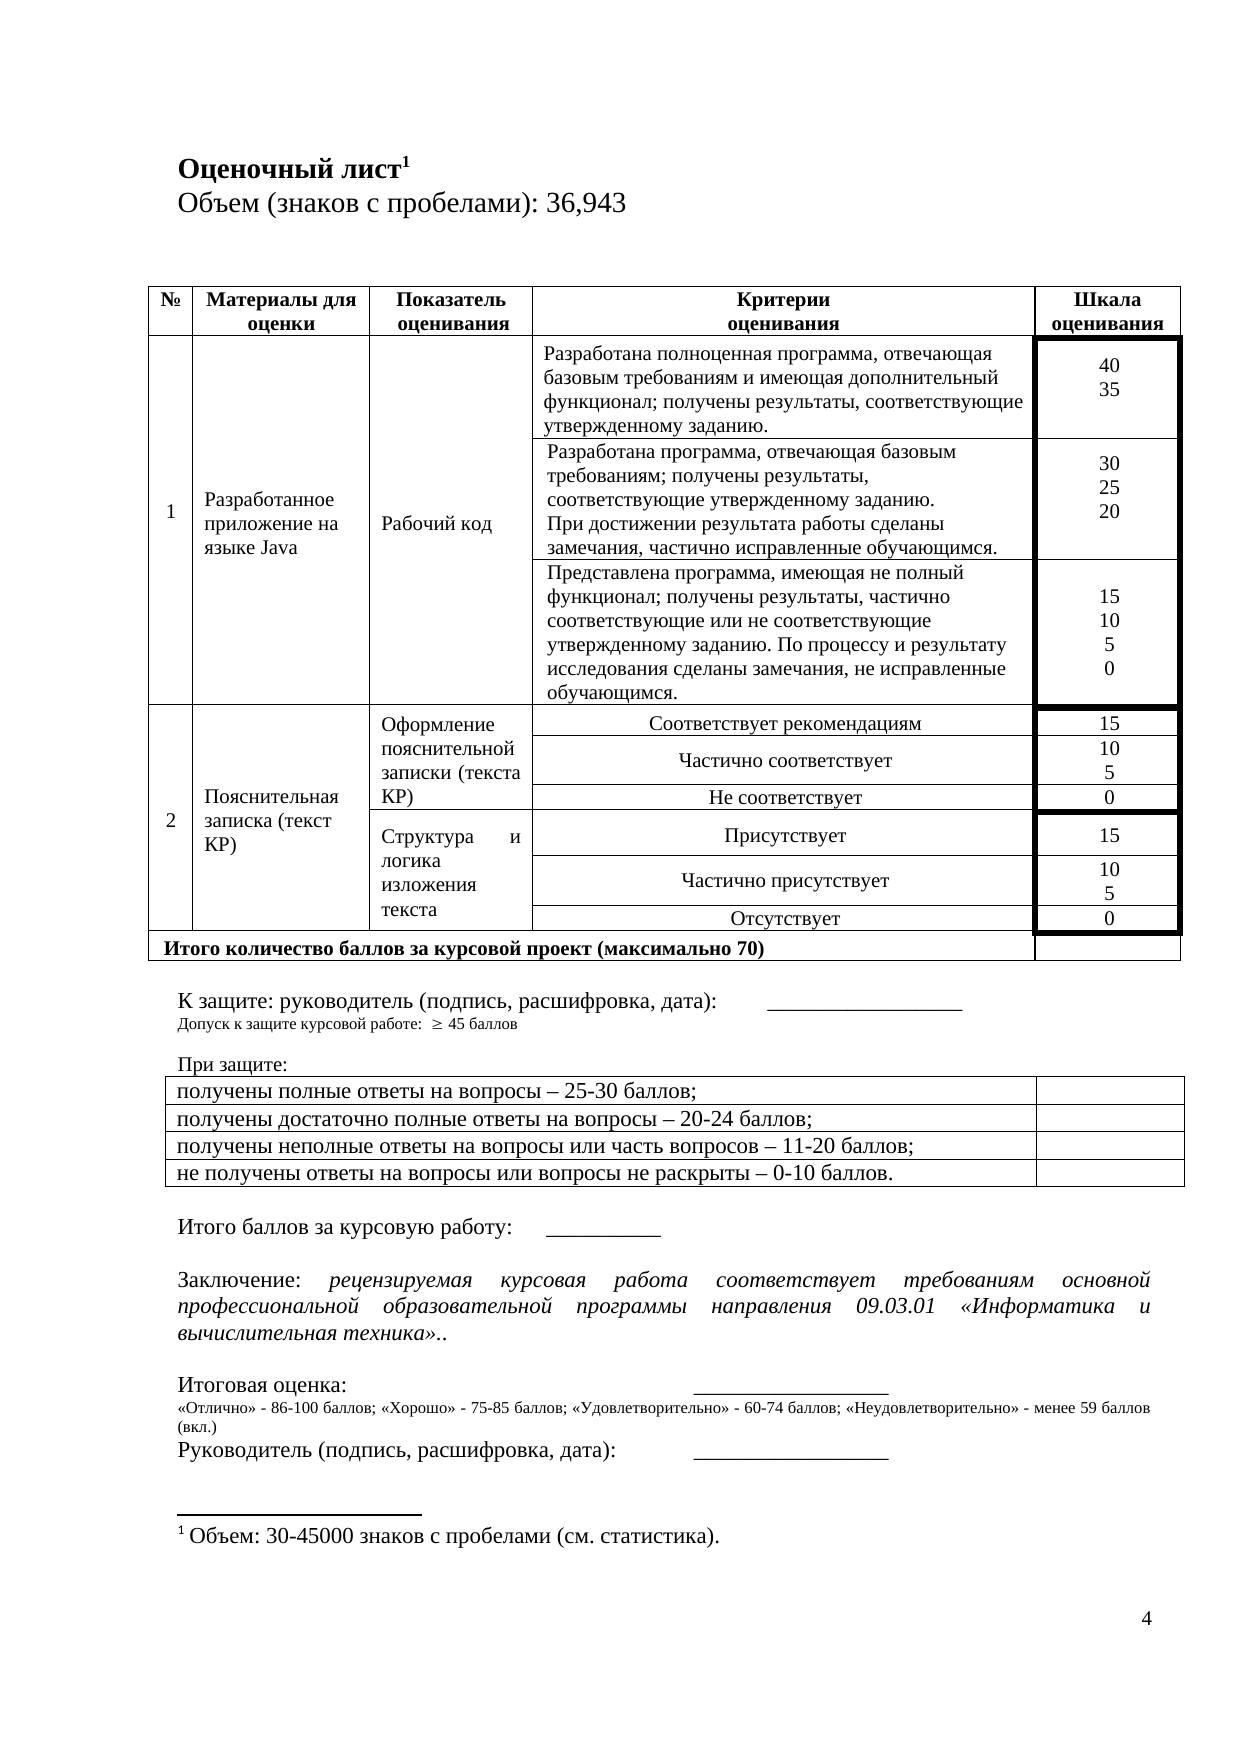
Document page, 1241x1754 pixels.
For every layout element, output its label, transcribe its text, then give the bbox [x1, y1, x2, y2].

table_cell Соответствует рекомендациям [533, 705, 1032, 734]
text Итоговая оценка: _________________ [177, 1371, 1152, 1398]
table_header Показатель оценивания [370, 287, 532, 335]
table_cell Частично присутствует [533, 856, 1032, 904]
table_header Критерии оценивания [533, 287, 1034, 335]
table_header Шкала оценивания [1036, 287, 1180, 335]
table_cell 15 [1038, 711, 1177, 734]
table_header № [149, 287, 192, 335]
table_cell 1 [149, 336, 192, 704]
table_cell Частично соответствует [533, 736, 1032, 784]
table_cell Присутствует [533, 810, 1032, 855]
table_cell получены достаточно полные ответы на вопросы – 20-24 баллов; [166, 1105, 1036, 1131]
table_cell Не соответствует [533, 785, 1032, 809]
table_cell Структура и логика изложения текста [370, 810, 532, 930]
table_cell не получены ответы на вопросы или вопросы не раскрыты – 0-10 баллов. [166, 1160, 1036, 1186]
text Руководитель (подпись, расшифровка, дата): _________________ [177, 1436, 1152, 1462]
table_cell 10 5 [1038, 856, 1177, 904]
table_cell [1037, 1105, 1184, 1131]
table_cell 15 [1038, 815, 1177, 855]
text При защите: [177, 1052, 1152, 1076]
table_cell получены неполные ответы на вопросы или часть вопросов – 11-20 баллов; [166, 1132, 1036, 1158]
table_cell [1037, 1160, 1184, 1186]
table_cell Разработанное приложение на языке Java [193, 336, 369, 704]
text Оценочный лист [177, 152, 1152, 185]
table_cell 30 25 20 [1038, 439, 1177, 559]
table_cell Рабочий код [370, 336, 532, 704]
text Допуск к защите курсовой работе:  45 баллов [177, 1014, 1152, 1033]
table_cell 0 [1038, 785, 1177, 809]
text Объем (знаков с пробелами): 36,943 [177, 185, 1152, 219]
table_cell 2 [149, 705, 192, 930]
text Заключение: рецензируемая курсовая работа соответствует требованиям основной профессиональной образовательной программы направления 09.03.01 «Информатика и вычислительная техника».. [177, 1266, 1152, 1345]
table_cell Отсутствует [533, 906, 1032, 930]
text «Отлично» - 86-100 баллов; «Хорошо» - 75-85 баллов; «Удовлетворительно» - 60-74 баллов; «Неудовлетворительно» - менее 59 баллов (вкл.) [177, 1398, 1152, 1436]
table_cell 40 35 [1038, 341, 1177, 437]
table_cell Разработана программа, отвечающая базовым требованиям; получены результаты, соответствующие утвержденному заданию. При достижении результата работы сделаны замечания, частично исправленные обучающимся. [533, 439, 1032, 559]
table_cell 10 5 [1038, 736, 1177, 784]
table_cell 15 10 5 0 [1038, 560, 1177, 704]
table_header [1037, 1077, 1184, 1104]
table_cell [1036, 936, 1180, 960]
text Итого баллов за курсовую работу: __________ [177, 1213, 1152, 1239]
text К защите: руководитель (подпись, расшифровка, дата): _________________ [177, 987, 1152, 1014]
table_cell Пояснительная записка (текст КР) [193, 705, 369, 930]
table_cell Представлена программа, имеющая не полный функционал; получены результаты, частично соответствующие или не соответствующие утвержденному заданию. По процессу и результату исследования сделаны замечания, не исправленные обучающимся. [533, 560, 1032, 704]
table_cell 0 [1038, 906, 1177, 930]
table_header получены полные ответы на вопросы – 25-30 баллов; [166, 1077, 1036, 1104]
table_header Материалы для оценки [193, 287, 369, 335]
text Объем: 30-45000 знаков с пробелами (см. статистика). [177, 1521, 1152, 1549]
table_cell Оформление пояснительной записки (текста КР) [370, 705, 532, 809]
table_cell [1037, 1132, 1184, 1158]
table_cell Итого количество баллов за курсовой проект (максимально 70) [149, 931, 1034, 960]
table_cell Разработана полноценная программа, отвечающая базовым требованиям и имеющая дополнительный функционал; получены результаты, соответствующие утвержденному заданию. [533, 336, 1032, 437]
